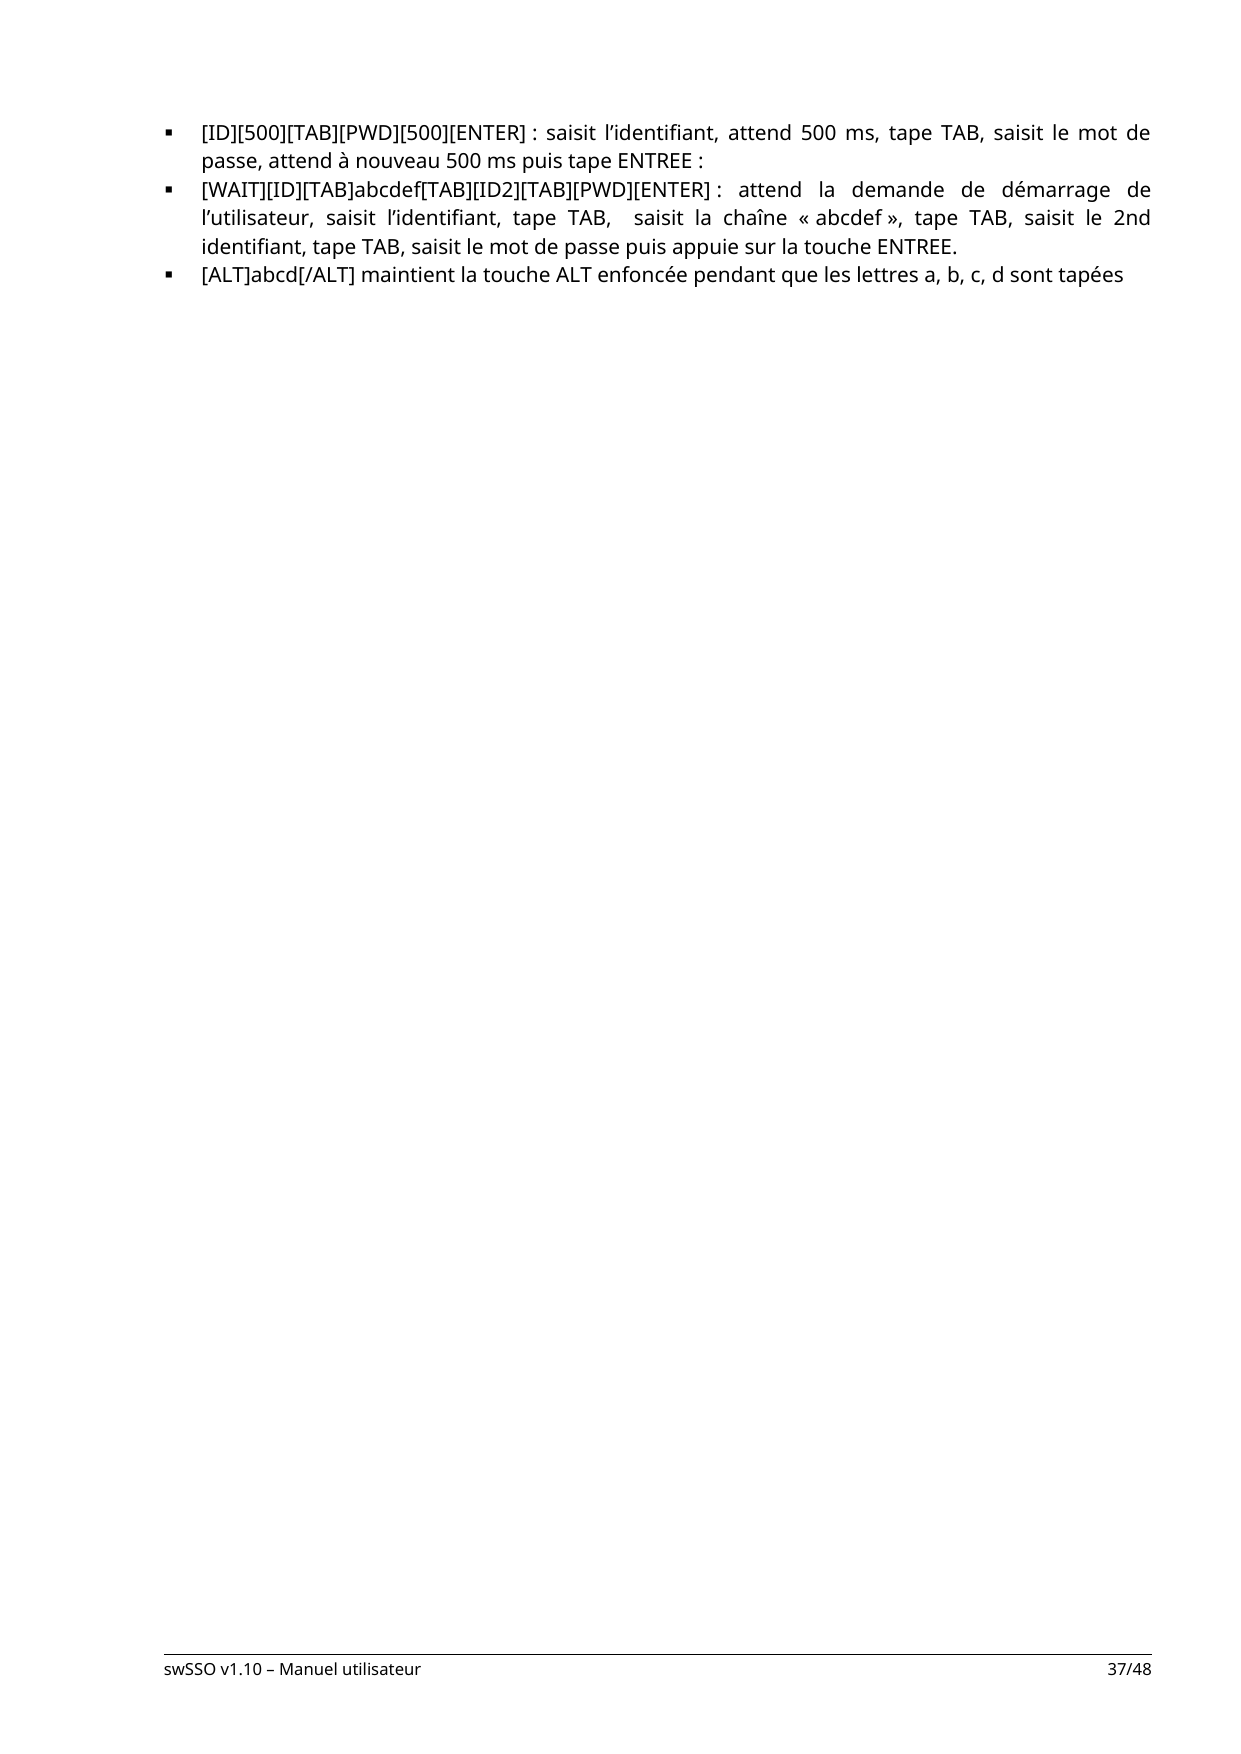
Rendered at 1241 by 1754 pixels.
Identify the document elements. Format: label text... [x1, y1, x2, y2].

list [ALT]abcd[/ALT] maintient la touche ALT enfoncée pendant que les lettres a, b, c, d sont tapées [164, 260, 1152, 289]
list [ID][500][TAB][PWD][500][ENTER] : saisit l’identifiant, attend 500 ms, tape TAB, saisit le mot de passe, attend à nouveau 500 ms puis tape ENTREE : [164, 118, 1152, 175]
list [WAIT][ID][TAB]abcdef[TAB][ID2][TAB][PWD][ENTER] : attend la demande de démarrage de l’utilisateur, saisit l’identifiant, tape TAB, saisit la chaîne « abcdef », tape TAB, saisit le 2nd identifiant, tape TAB, saisit le mot de passe puis appuie sur la touche ENTREE. [164, 175, 1152, 260]
